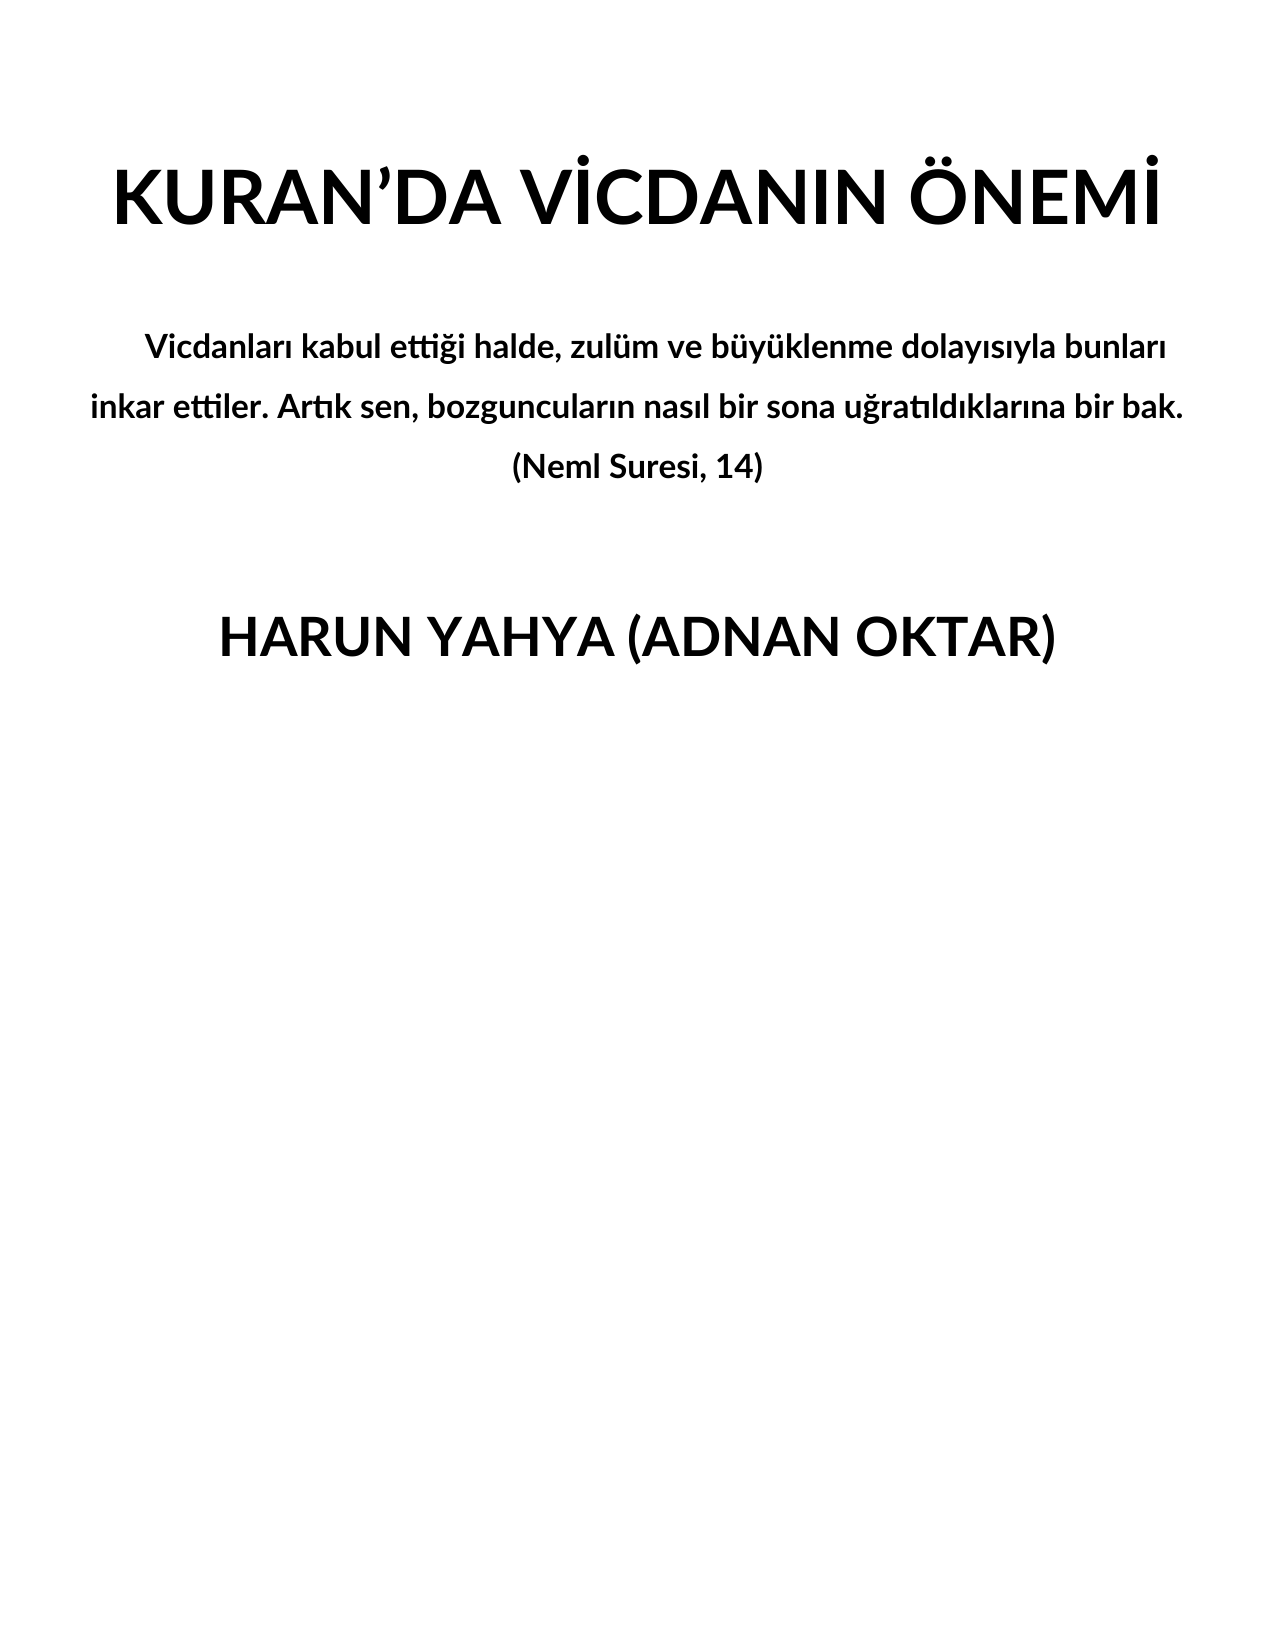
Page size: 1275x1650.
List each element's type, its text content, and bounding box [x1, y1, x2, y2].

text HARUN YAHYA (ADNAN OKTAR) [75, 603, 1200, 668]
text Vicdanları kabul ettiği halde, zulüm ve büyüklenme dolayısıyla bunları inkar ettiler. Artık sen, bozguncuların nasıl bir sona uğratıldıklarına bir bak. (Neml Suresi, 14) [75, 325, 1200, 485]
subtitle KURAN’DA VİCDANIN ÖNEMİ [75, 150, 1200, 240]
